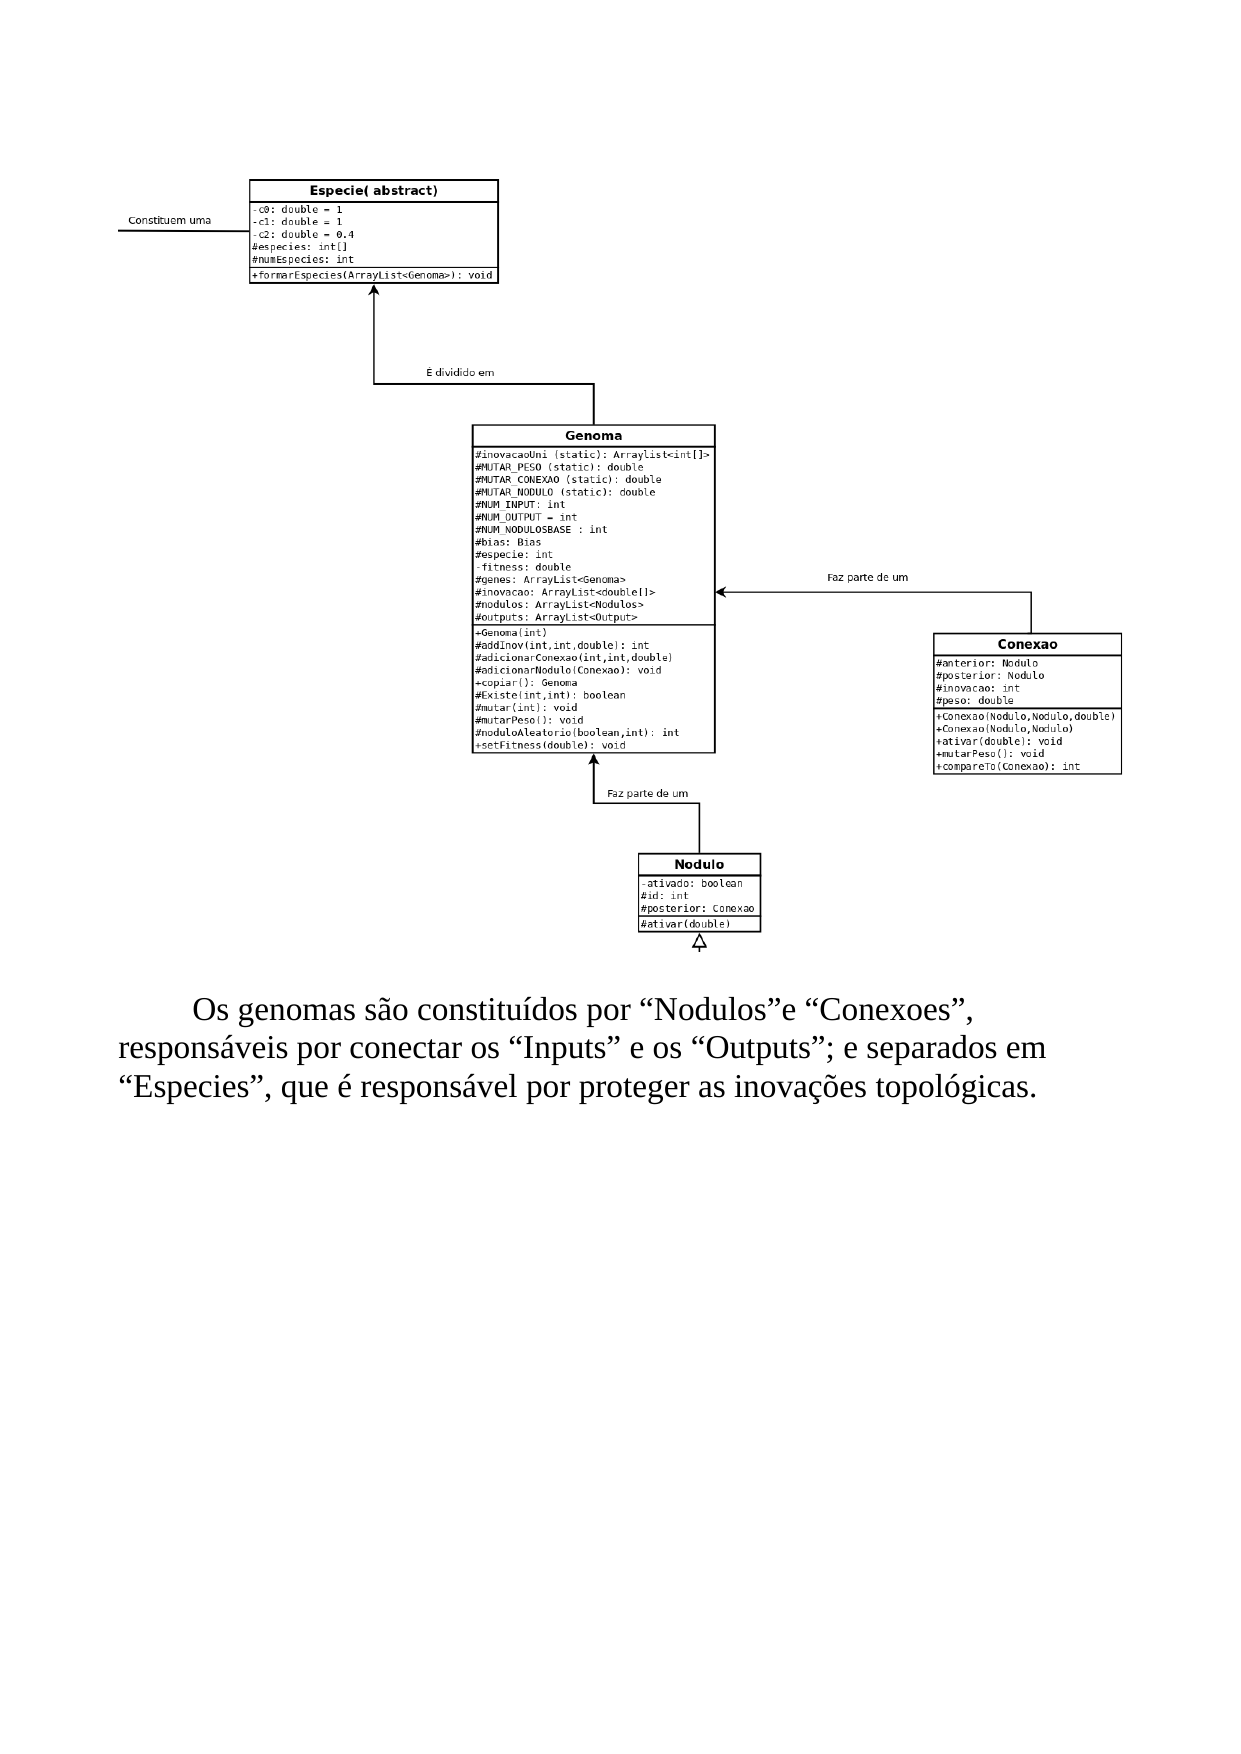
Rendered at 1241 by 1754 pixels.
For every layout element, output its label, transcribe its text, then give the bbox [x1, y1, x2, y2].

picture [118, 118, 1123, 952]
text Os genomas são constituídos por “Nodulos”e “Conexoes”, responsáveis por conectar os “Inputs” e os “Outputs”; e separados em “Especies”, que é responsável por proteger as inovações topológicas. [118, 952, 1122, 1104]
